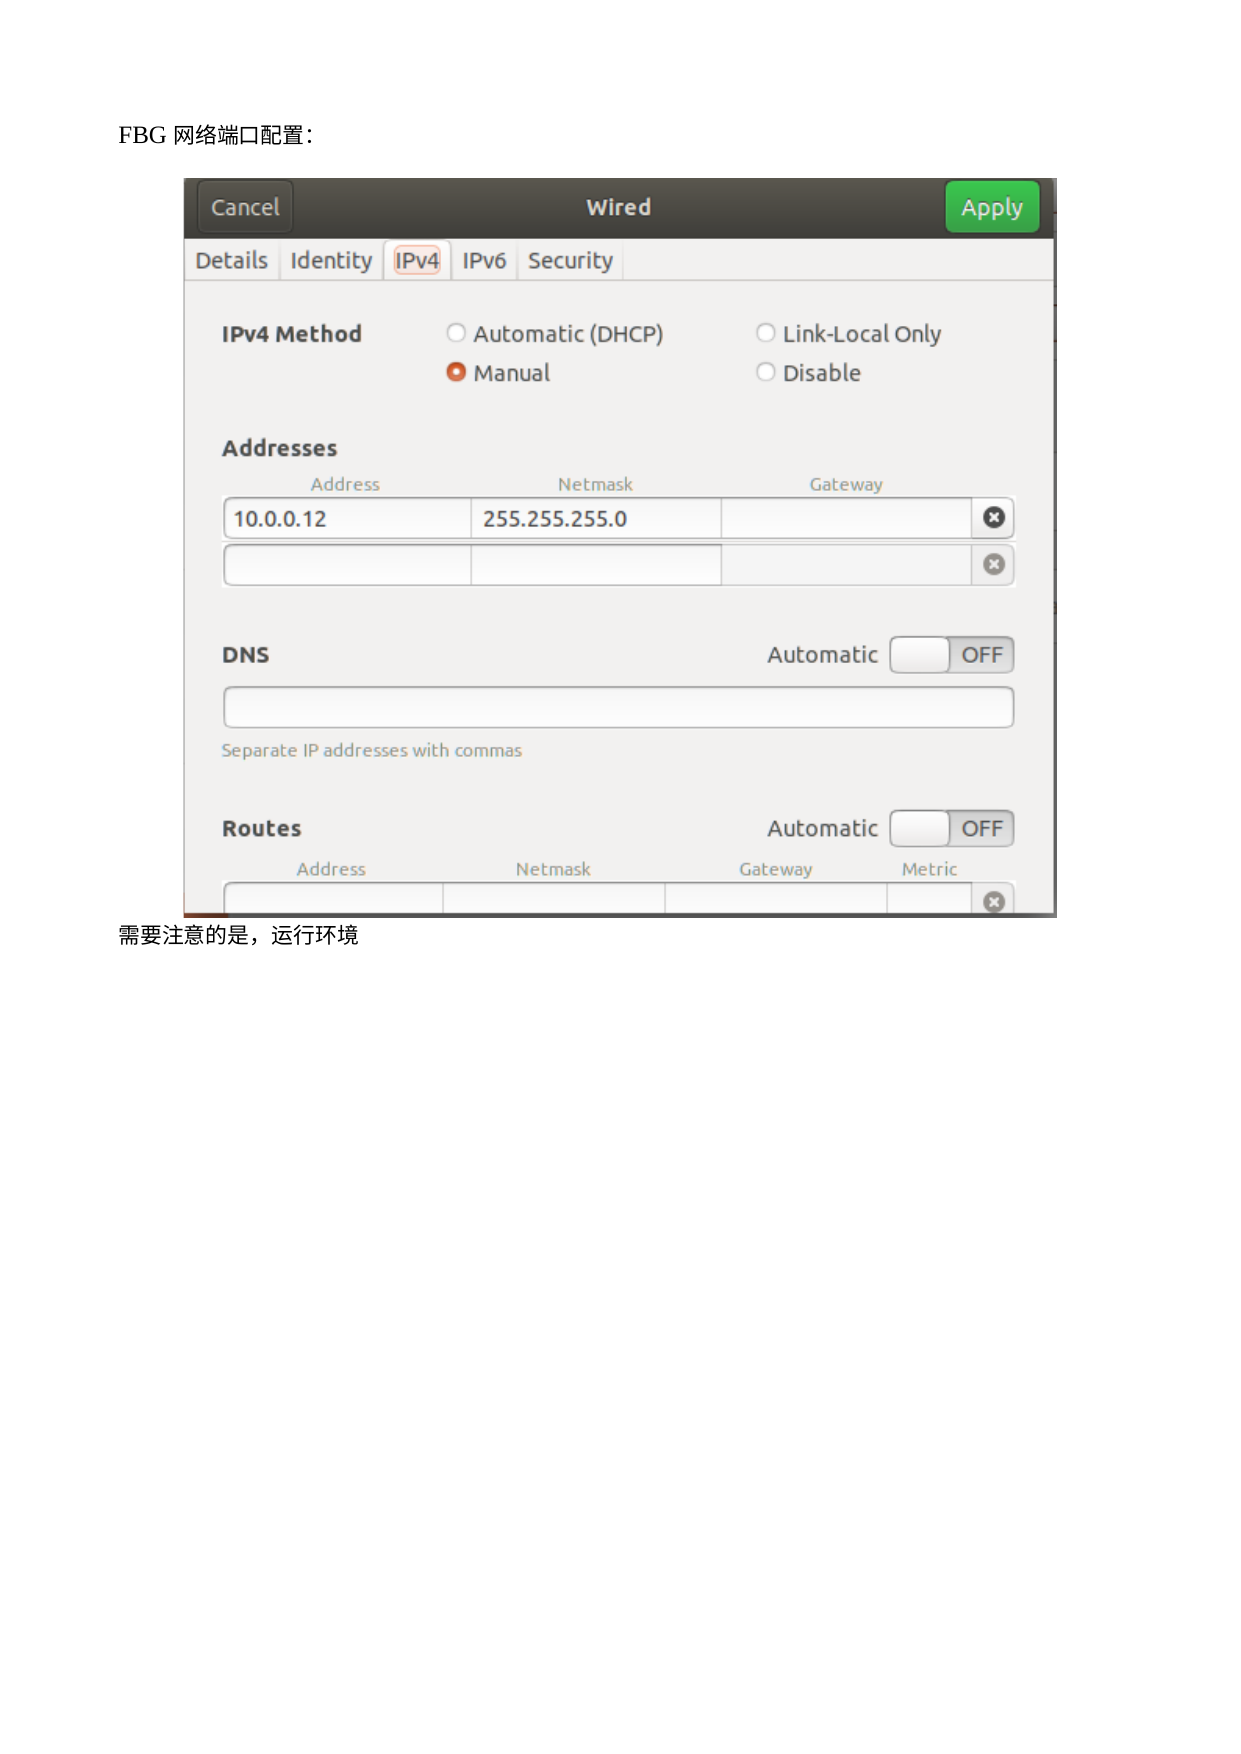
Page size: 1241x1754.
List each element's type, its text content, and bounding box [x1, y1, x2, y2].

picture [183, 178, 1057, 918]
text FBG 网络端口配置： [118, 118, 1122, 150]
text 需要注意的是，运行环境 [118, 178, 1122, 949]
